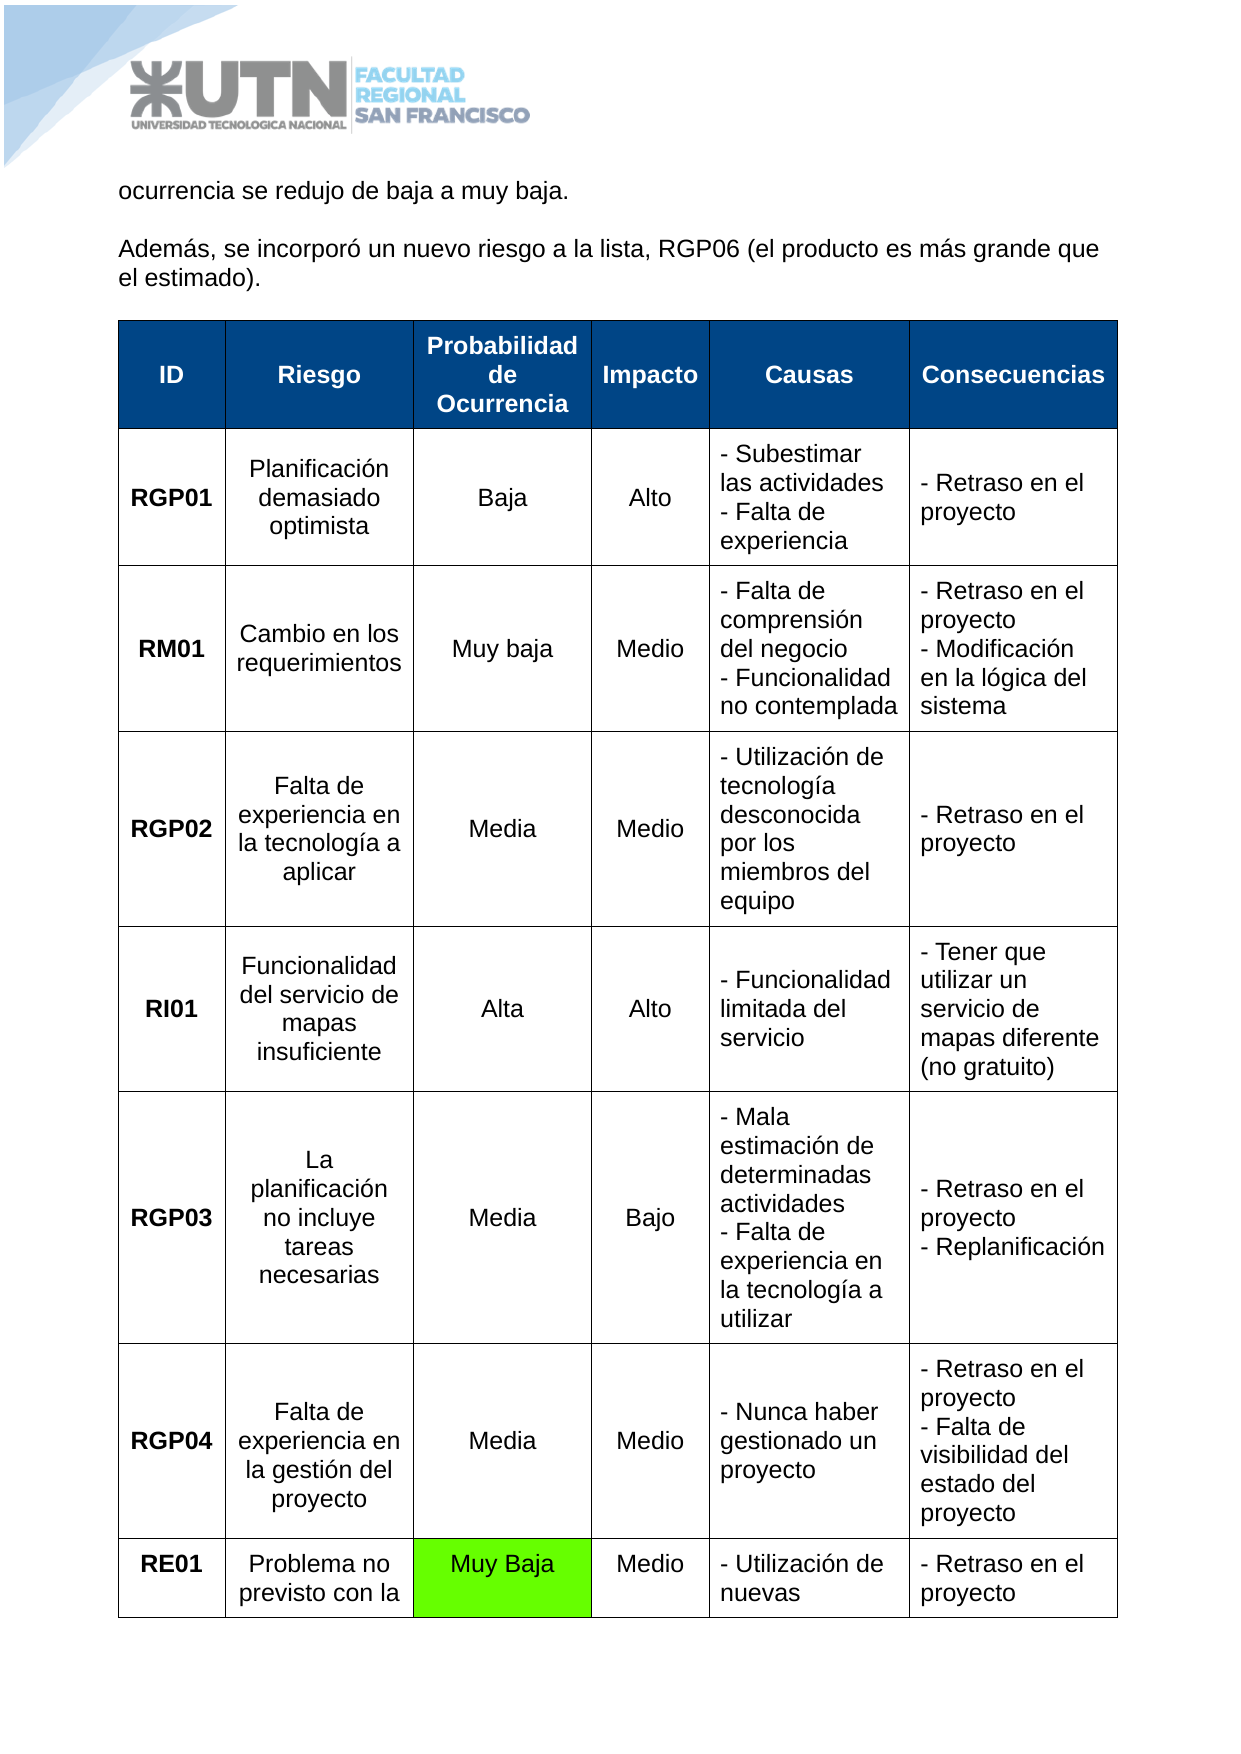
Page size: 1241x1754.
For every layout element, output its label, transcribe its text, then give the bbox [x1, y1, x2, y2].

table_cell - Utilización de nuevas [710, 1539, 909, 1617]
table_cell Bajo [592, 1092, 709, 1343]
table_cell RM01 [119, 566, 225, 731]
table_cell - Retraso en el proyecto - Falta de visibilidad del estado del proyecto [910, 1344, 1117, 1538]
table_cell RGP04 [119, 1344, 225, 1538]
text Además, se incorporó un nuevo riesgo a la lista, RGP06 (el producto es más grande que el estimado). [118, 234, 1122, 291]
table_cell - Utilización de tecnología desconocida por los miembros del equipo [710, 732, 909, 926]
table_cell - Mala estimación de determinadas actividades - Falta de experiencia en la tecnología a utilizar [710, 1092, 909, 1343]
text ocurrencia se redujo de baja a muy baja. [118, 176, 1122, 205]
table_cell Muy baja [414, 566, 591, 731]
table_cell Muy Baja [414, 1539, 591, 1617]
table_cell Alto [592, 927, 709, 1091]
table_cell La planificación no incluye tareas necesarias [226, 1092, 413, 1343]
table_cell Medio [592, 1344, 709, 1538]
table_cell Alto [592, 429, 709, 565]
table_header Consecuencias [910, 321, 1117, 428]
table_cell - Retraso en el proyecto [910, 732, 1117, 926]
table_header Impacto [592, 321, 709, 428]
picture [3, 5, 532, 169]
table_cell Funcionalidad del servicio de mapas insuficiente [226, 927, 413, 1091]
table_cell Medio [592, 732, 709, 926]
table_cell - Falta de comprensión del negocio - Funcionalidad no contemplada [710, 566, 909, 731]
table_cell RI01 [119, 927, 225, 1091]
table_cell - Retraso en el proyecto [910, 429, 1117, 565]
table_header Probabilidad de Ocurrencia [414, 321, 591, 428]
table_cell Falta de experiencia en la gestión del proyecto [226, 1344, 413, 1538]
table_header Riesgo [226, 321, 413, 428]
table_cell Medio [592, 1539, 709, 1617]
table_cell - Retraso en el proyecto - Modificación en la lógica del sistema [910, 566, 1117, 731]
table_cell Baja [414, 429, 591, 565]
table_cell - Funcionalidad limitada del servicio [710, 927, 909, 1091]
table_cell Falta de experiencia en la tecnología a aplicar [226, 732, 413, 926]
table_cell Media [414, 732, 591, 926]
table_cell Problema no previsto con la [226, 1539, 413, 1617]
table_cell - Nunca haber gestionado un proyecto [710, 1344, 909, 1538]
table_cell RGP02 [119, 732, 225, 926]
table_header ID [119, 321, 225, 428]
table_cell - Subestimar las actividades - Falta de experiencia [710, 429, 909, 565]
table_cell RGP01 [119, 429, 225, 565]
table_cell Medio [592, 566, 709, 731]
table_cell Media [414, 1092, 591, 1343]
table_header Causas [710, 321, 909, 428]
table_cell RE01 [119, 1539, 225, 1617]
table_cell - Tener que utilizar un servicio de mapas diferente (no gratuito) [910, 927, 1117, 1091]
table_cell - Retraso en el proyecto - Replanificación [910, 1092, 1117, 1343]
table_cell RGP03 [119, 1092, 225, 1343]
table_cell Media [414, 1344, 591, 1538]
table_cell Alta [414, 927, 591, 1091]
table_cell - Retraso en el proyecto [910, 1539, 1117, 1617]
table_cell Cambio en los requerimientos [226, 566, 413, 731]
table_cell Planificación demasiado optimista [226, 429, 413, 565]
